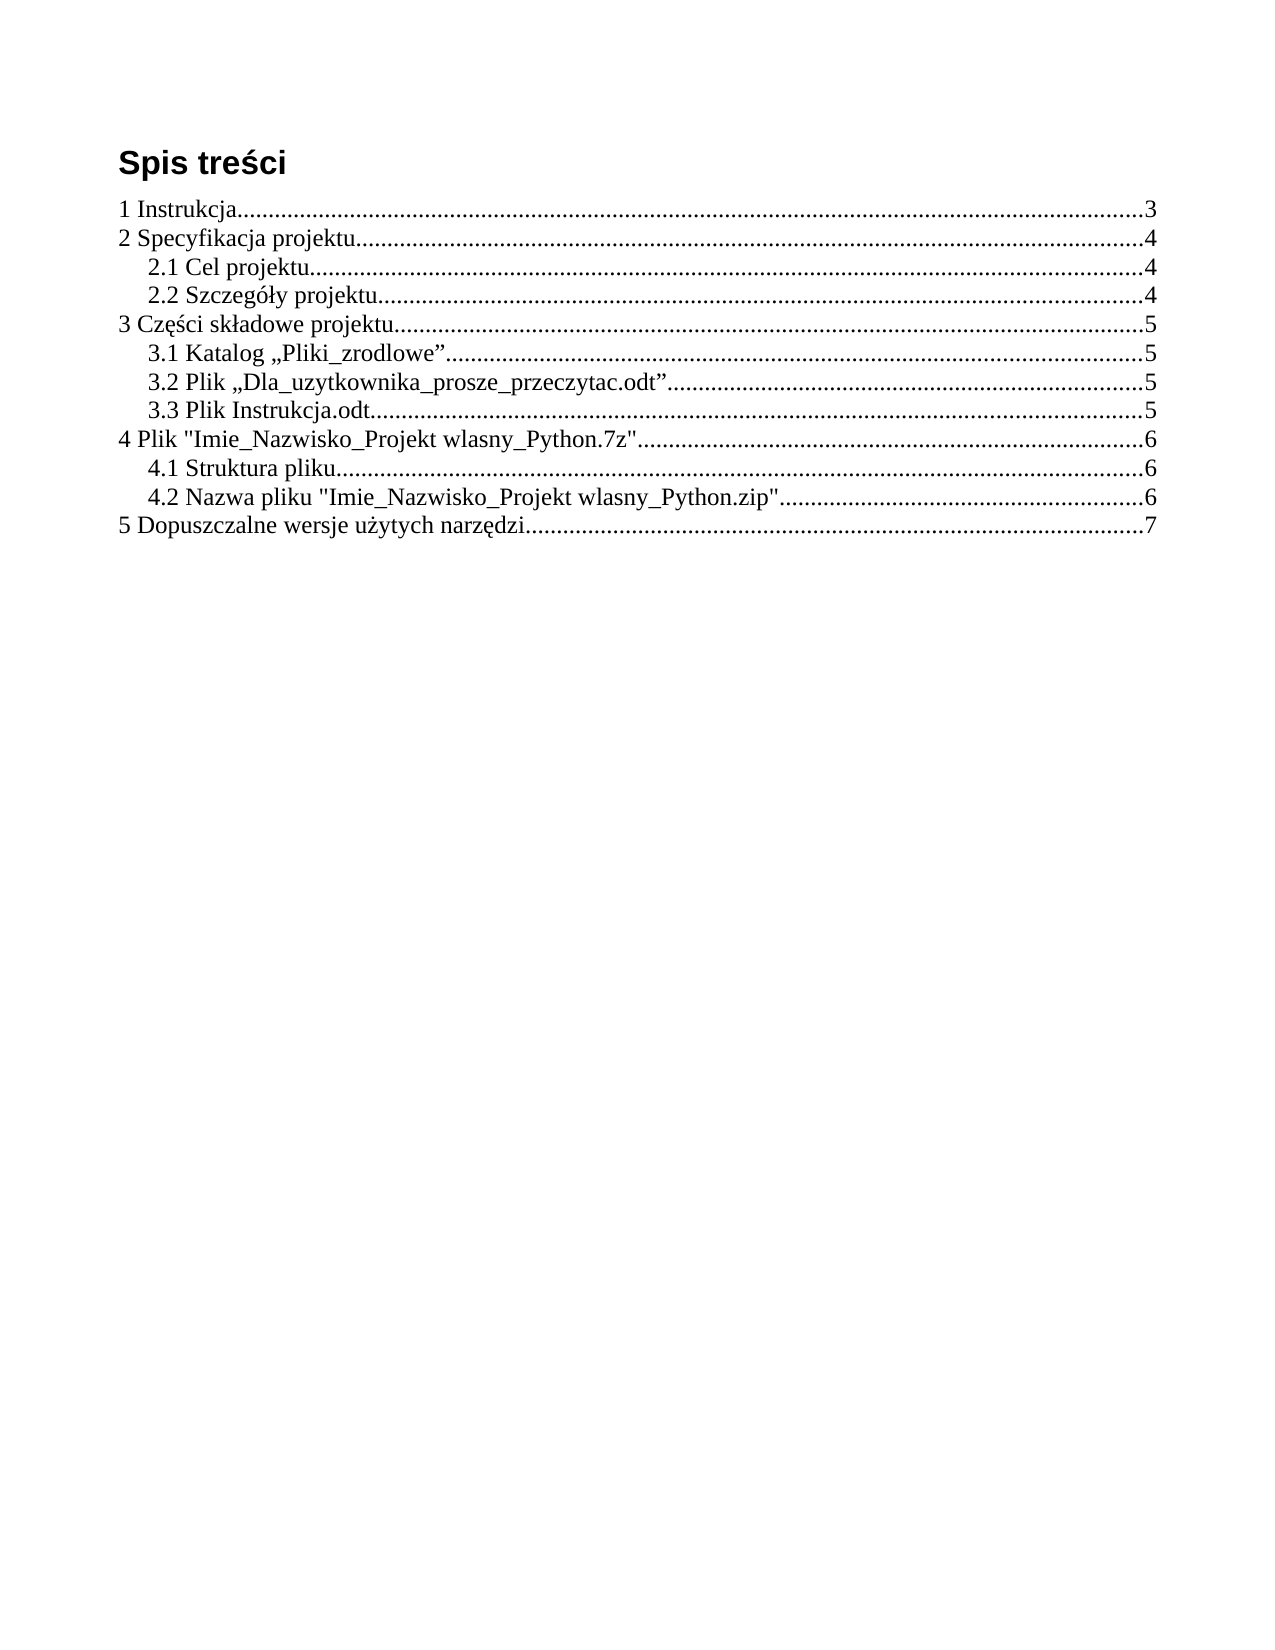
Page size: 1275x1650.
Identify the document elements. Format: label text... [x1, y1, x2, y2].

text 3.2 Plik „Dla_uzytkownika_prosze_przeczytac.odt” 5 [148, 367, 1157, 395]
text 4.1 Struktura pliku 6 [148, 453, 1157, 482]
text 2.2 Szczegóły projektu 4 [148, 280, 1157, 309]
text 1 Instrukcja 3 [118, 194, 1157, 223]
text 3 Części składowe projektu 5 [118, 309, 1157, 338]
text 5 Dopuszczalne wersje użytych narzędzi 7 [118, 510, 1157, 539]
subtitle Spis treści [118, 143, 1157, 182]
text 4 Plik "Imie_Nazwisko_Projekt wlasny_Python.7z" 6 [118, 424, 1157, 453]
text 4.2 Nazwa pliku "Imie_Nazwisko_Projekt wlasny_Python.zip" 6 [148, 482, 1157, 510]
text 3.3 Plik Instrukcja.odt 5 [148, 395, 1157, 424]
text 2.1 Cel projektu 4 [148, 252, 1157, 280]
text 3.1 Katalog „Pliki_zrodlowe” 5 [148, 338, 1157, 367]
text 2 Specyfikacja projektu 4 [118, 223, 1157, 252]
